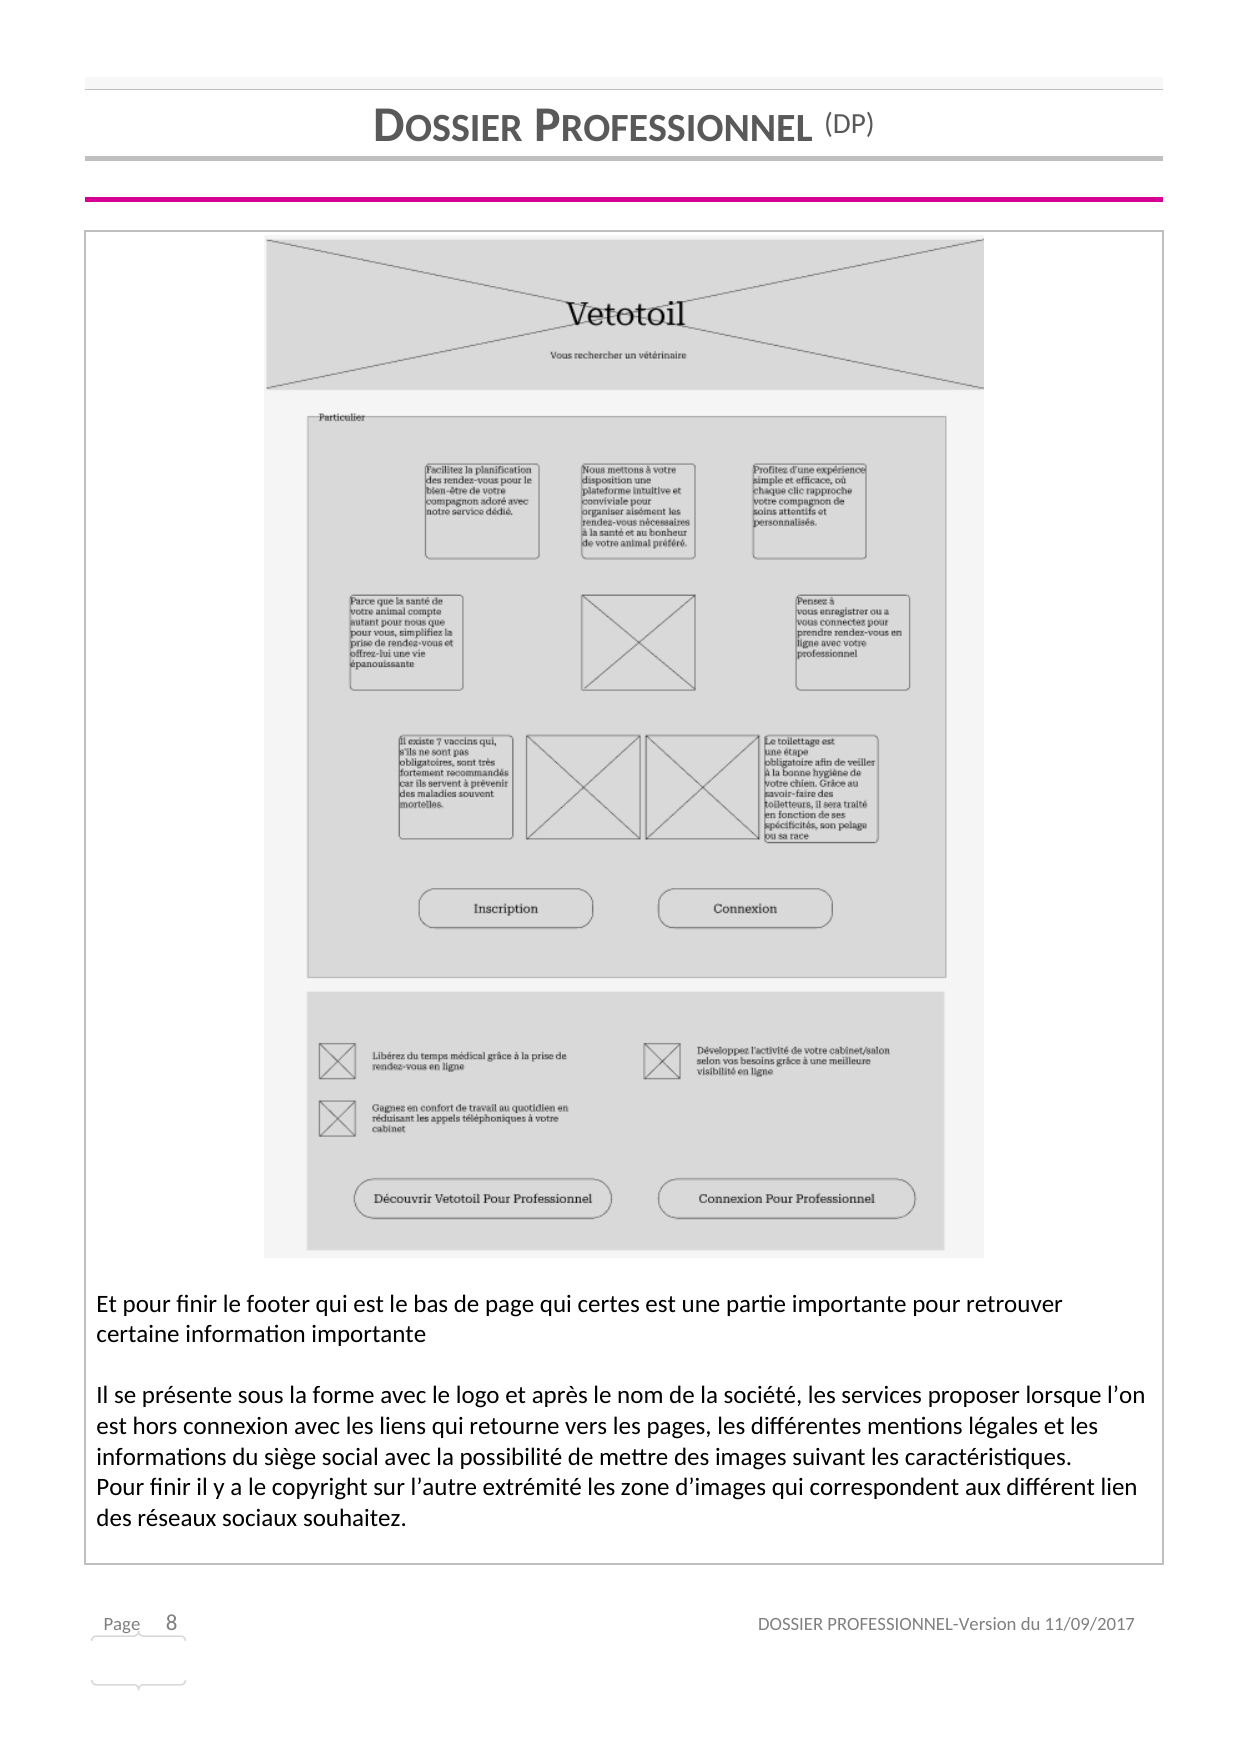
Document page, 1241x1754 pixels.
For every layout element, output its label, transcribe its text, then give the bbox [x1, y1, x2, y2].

table_cell Et pour finir le footer qui est le bas de page qui certes est une partie importante pour retrouver certaine information importante Il se présente sous la forme avec le logo et après le nom de la société, les services proposer lorsque l’on est hors connexion avec les liens qui retourne vers les pages, les différentes mentions légales et les informations du siège social avec la possibilité de mettre des images suivant les caractéristiques. Pour finir il y a le copyright sur l’autre extrémité les zone d’images qui correspondent aux différent lien des réseaux sociaux souhaitez. [86, 232, 1162, 1563]
